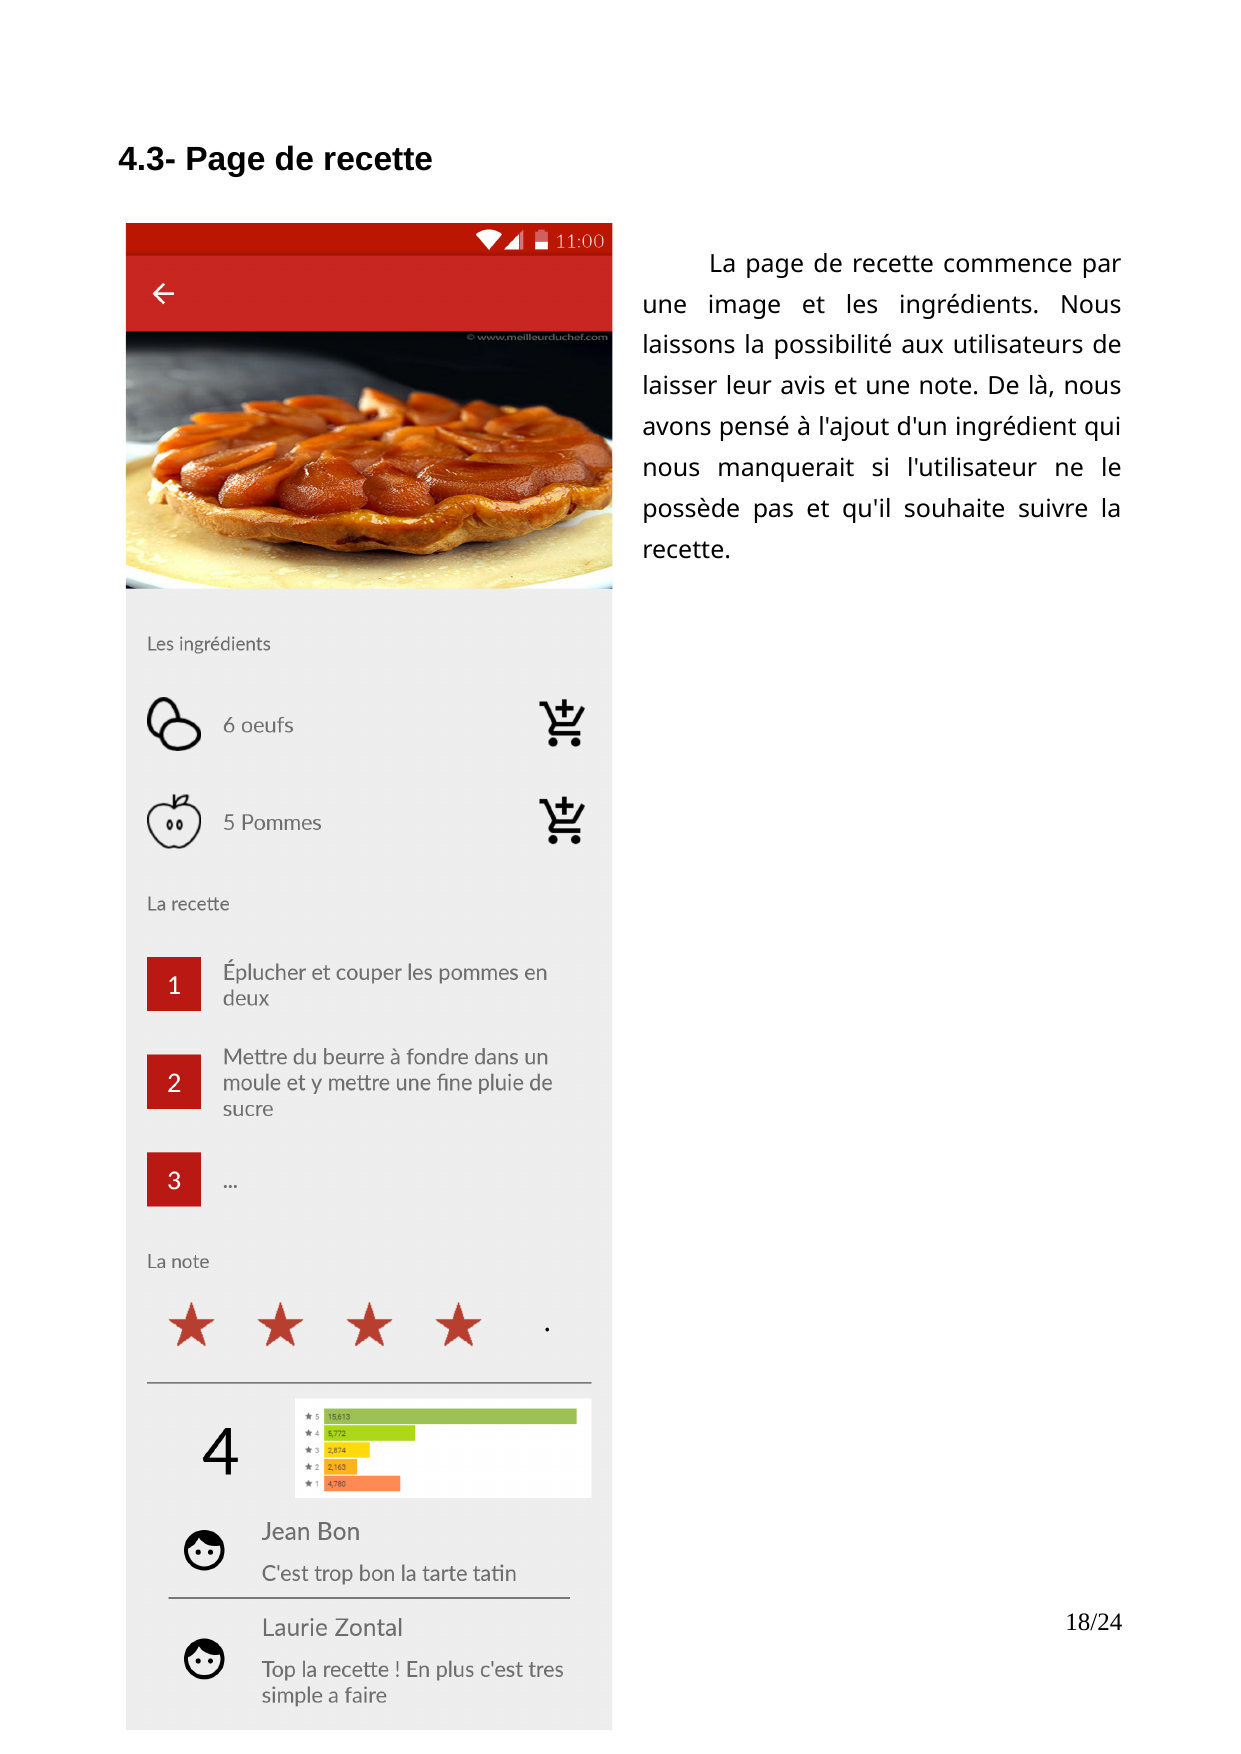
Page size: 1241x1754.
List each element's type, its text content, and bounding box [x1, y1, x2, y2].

picture [125, 223, 613, 1730]
subtitle 4.3- Page de recette [118, 139, 1122, 178]
text La page de recette commence par une image et les ingrédients. Nous laissons la possibilité aux utilisateurs de laisser leur avis et une note. De là, nous avons pensé à l'ajout d'un ingrédient qui nous manquerait si l'utilisateur ne le possède pas et qu'il souhaite suivre la recette. [613, 246, 1122, 565]
